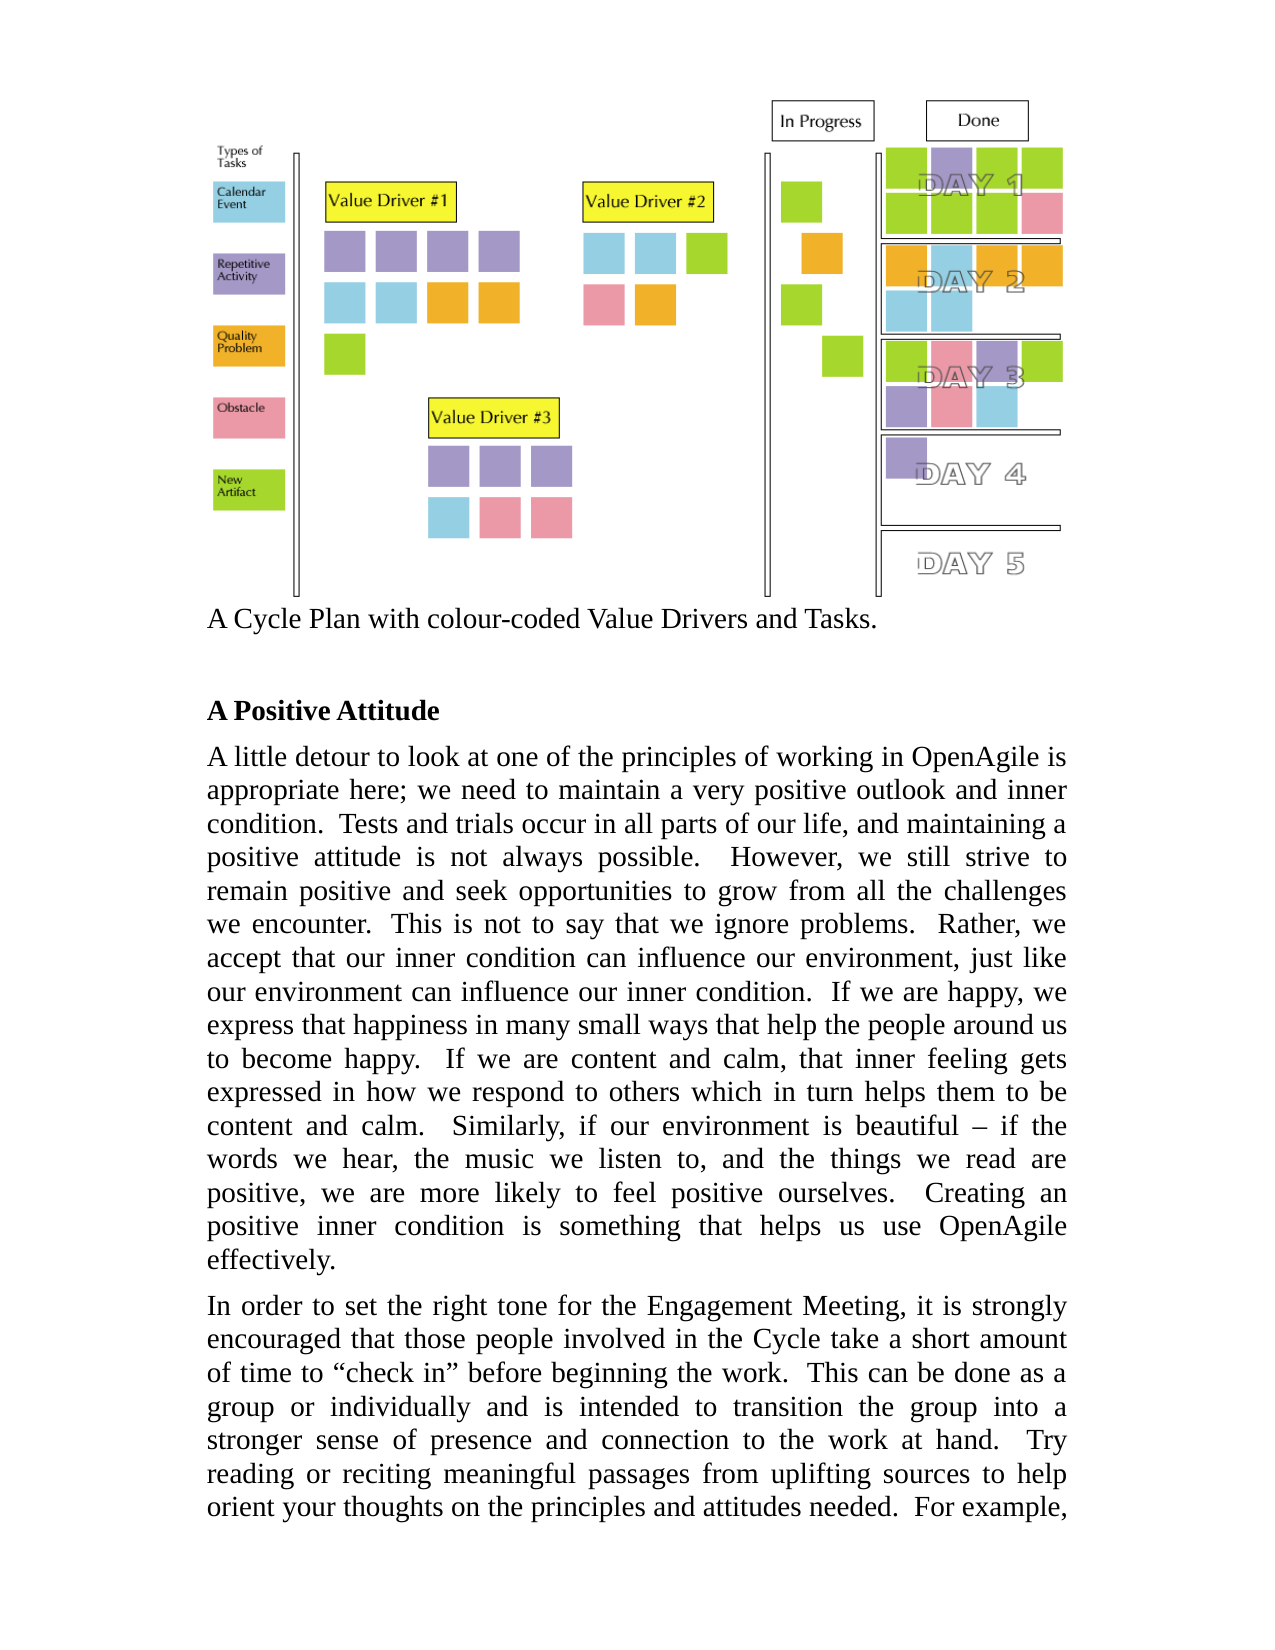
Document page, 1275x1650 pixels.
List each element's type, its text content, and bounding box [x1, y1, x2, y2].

text A Positive Attitude [207, 693, 1068, 726]
picture [206, 90, 1069, 601]
text A little detour to look at one of the principles of working in OpenAgile is appropriate here; we need to maintain a very positive outlook and inner condition. Tests and trials occur in all parts of our life, and maintaining a positive attitude is not always possible. However, we still strive to remain positive and seek opportunities to grow from all the challenges we encounter. This is not to say that we ignore problems. Rather, we accept that our inner condition can influence our environment, just like our environment can influence our inner condition. If we are happy, we express that happiness in many small ways that help the people around us to become happy. If we are content and calm, that inner feeling gets expressed in how we respond to others which in turn helps them to be content and calm. Similarly, if our environment is beautiful – if the words we hear, the music we listen to, and the things we read are positive, we are more likely to feel positive ourselves. Creating an positive inner condition is something that helps us use OpenAgile effectively. [207, 739, 1068, 1276]
text A Cycle Plan with colour-coded Value Drivers and Tasks. [207, 601, 1068, 634]
text In order to set the right tone for the Engagement Meeting, it is strongly encouraged that those people involved in the Cycle take a short amount of time to “check in” before beginning the work. This can be done as a group or individually and is intended to transition the group into a stronger sense of presence and connection to the work at hand. Try reading or reciting meaningful passages from uplifting sources to help orient your thoughts on the principles and attitudes needed. For example, [207, 1288, 1068, 1523]
